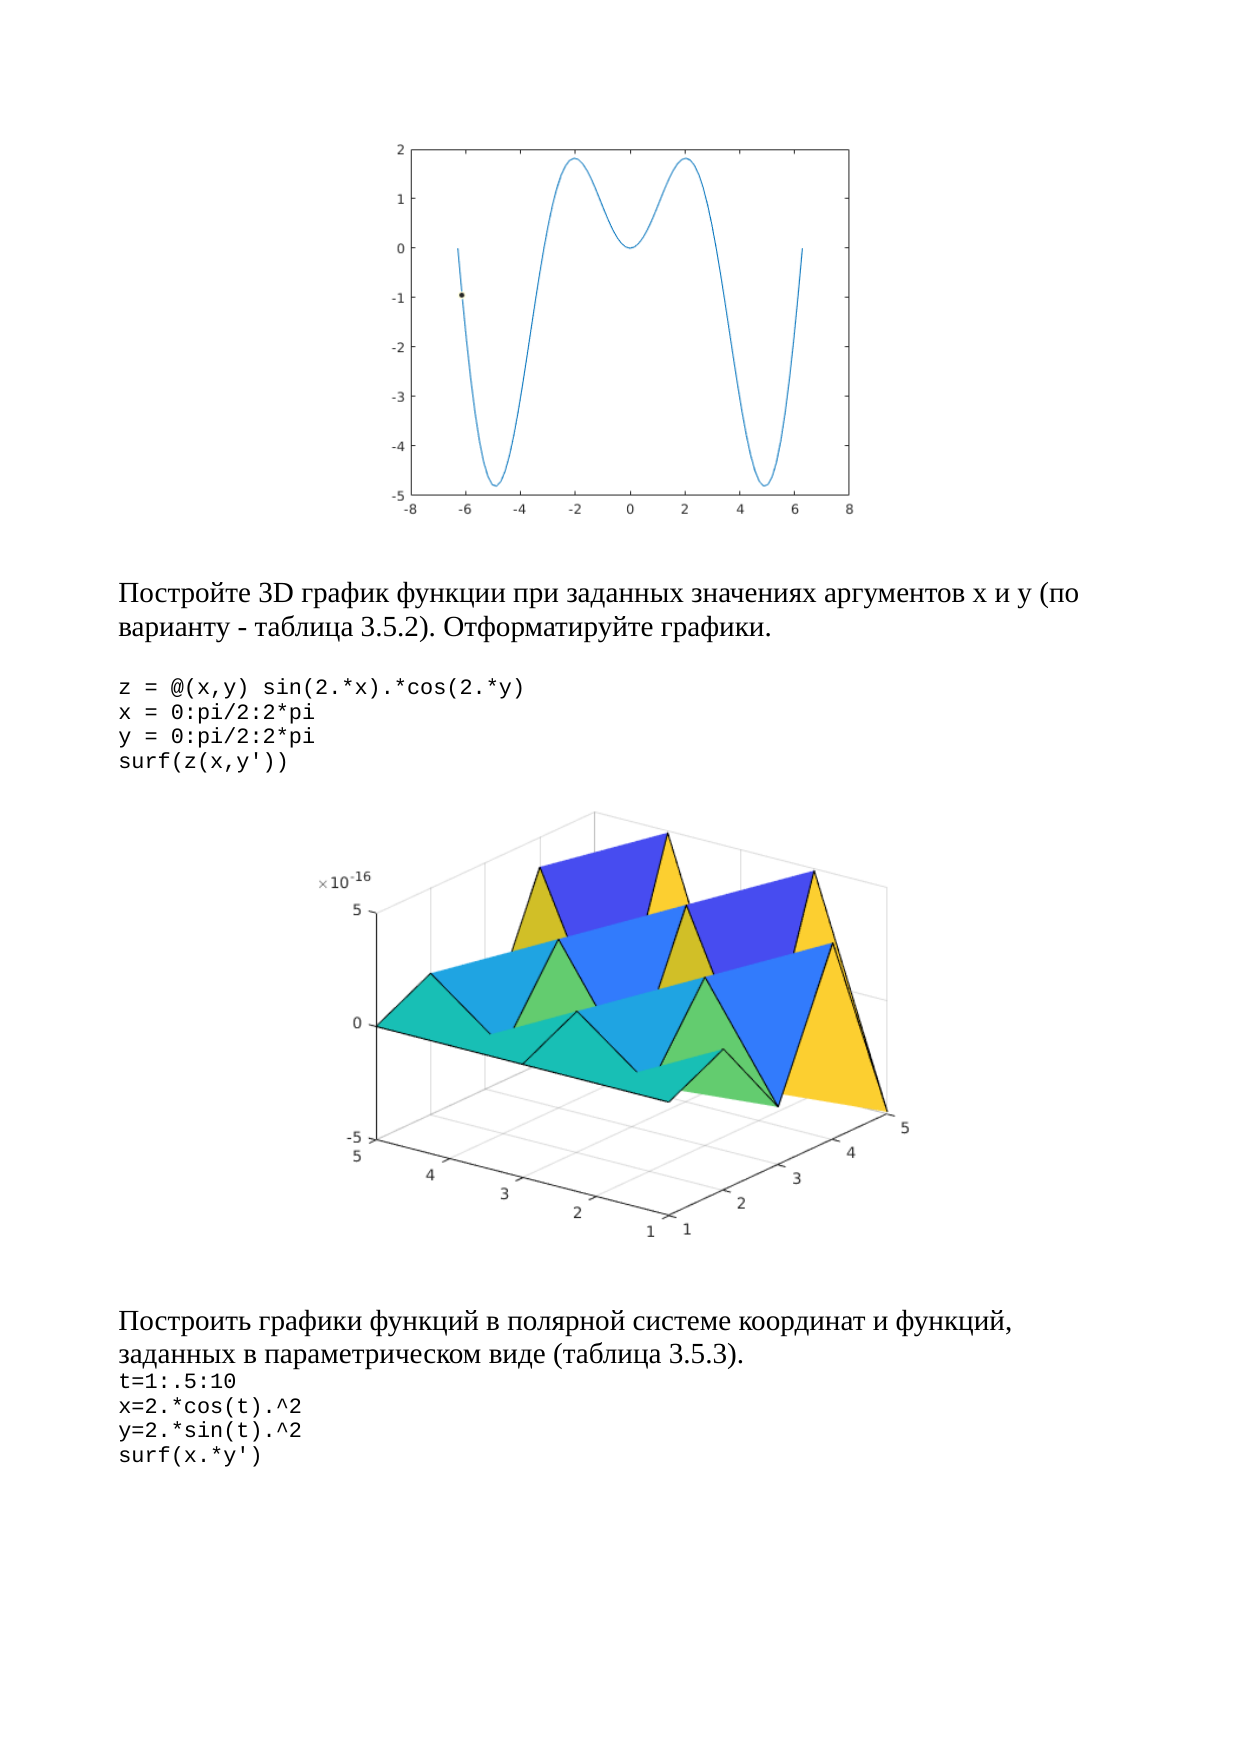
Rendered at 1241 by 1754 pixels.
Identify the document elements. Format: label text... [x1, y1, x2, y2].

text y=2.*sin(t).^2 [118, 1420, 1122, 1444]
text z = @(x,y) sin(2.*x).*cos(2.*y) [118, 676, 1122, 701]
text y = 0:pi/2:2*pi [118, 726, 1122, 751]
picture [290, 775, 950, 1270]
text x = 0:pi/2:2*pi [118, 701, 1122, 726]
text t=1:.5:10 [118, 1370, 1122, 1395]
picture [337, 118, 903, 542]
text surf(x.*y') [118, 1444, 1122, 1469]
text surf(z(x,y')) [118, 751, 1122, 775]
text x=2.*cos(t).^2 [118, 1395, 1122, 1420]
text Построить графики функций в полярной системе координат и функций, заданных в параметрическом виде (таблица 3.5.3). [118, 1303, 1122, 1370]
text Постройте 3D график функции при заданных значениях аргументов х и у (по варианту - таблица 3.5.2). Отформатируйте графики. [118, 576, 1122, 643]
